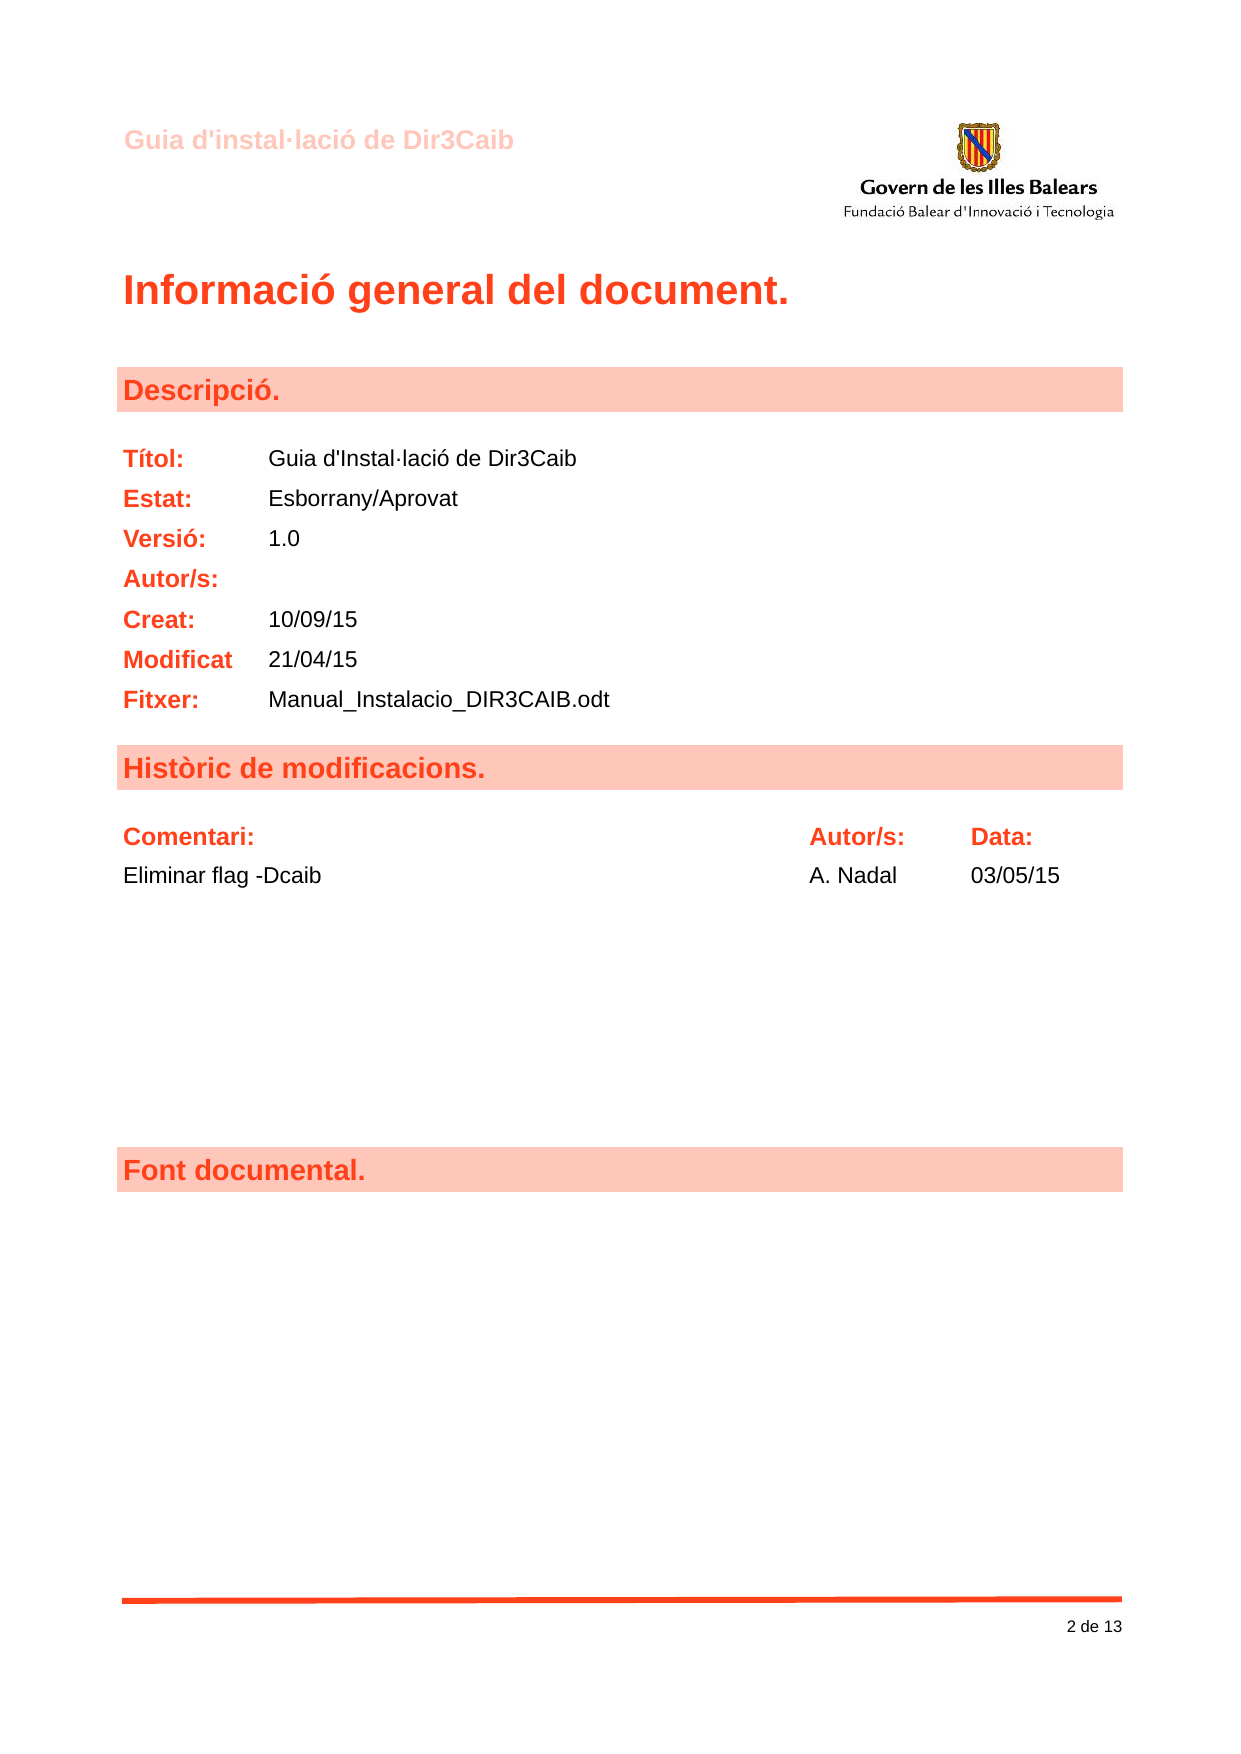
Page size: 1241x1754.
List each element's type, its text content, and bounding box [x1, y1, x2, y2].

table_cell [117, 1218, 1123, 1256]
picture [840, 123, 1117, 220]
table_cell Autor/s: [803, 816, 965, 856]
table_cell 09/10/15 [262, 599, 1123, 639]
table_cell [117, 720, 1123, 745]
table_cell A. Nadal [803, 856, 965, 894]
table_cell 05/03/15 [965, 856, 1123, 894]
table_cell Font documental. [117, 1147, 1123, 1192]
table_cell [803, 970, 965, 1008]
table_cell Data: [965, 816, 1123, 856]
table_cell [262, 559, 1123, 599]
table_cell [803, 1083, 965, 1121]
table_cell [117, 1256, 1123, 1293]
table_cell Creat: [117, 599, 262, 639]
table_cell [965, 970, 1123, 1008]
table_cell Històric de modificacions. [117, 745, 1123, 790]
table_cell Comentari: [117, 816, 803, 856]
table_cell [117, 932, 803, 970]
table_cell Fitxer: [117, 679, 262, 719]
table_cell Manual_Instalacio_DIR3CAIB.odt [262, 679, 1123, 719]
table_cell Eliminar flag -Dcaib [117, 856, 803, 894]
table_cell Autor/s: [117, 559, 262, 599]
table_cell [117, 970, 803, 1008]
table_cell [965, 1045, 1123, 1083]
table_cell [803, 894, 965, 932]
table_cell [117, 1331, 1123, 1369]
table_cell [803, 1045, 965, 1083]
table_cell [117, 1293, 1123, 1331]
table_cell [965, 894, 1123, 932]
table_cell [117, 894, 803, 932]
table_cell [117, 1083, 803, 1121]
table_cell [117, 1045, 803, 1083]
table_cell Versió: [117, 519, 262, 559]
table_cell 21/04/15 [262, 639, 1123, 679]
table_cell [965, 932, 1123, 970]
table_header Informació general del document. [117, 260, 1123, 367]
table_cell [965, 1008, 1123, 1045]
table_cell [117, 1008, 803, 1045]
table_cell [803, 1008, 965, 1045]
table_cell Estat: [117, 478, 262, 518]
table_cell [117, 1192, 1123, 1218]
table_cell [117, 1121, 1123, 1147]
table_cell 1.0 [262, 519, 1123, 559]
table_cell Esborrany/Aprovat [262, 478, 1123, 518]
table_cell [117, 790, 1123, 816]
table_cell [803, 932, 965, 970]
table_cell [965, 1083, 1123, 1121]
table_cell Guia d'Instal·lació de Dir3Caib [262, 438, 1123, 478]
table_cell Modificat [117, 639, 262, 679]
table_cell [117, 412, 1123, 438]
table_cell Descripció. [117, 367, 1123, 412]
table_cell Títol: [117, 438, 262, 478]
